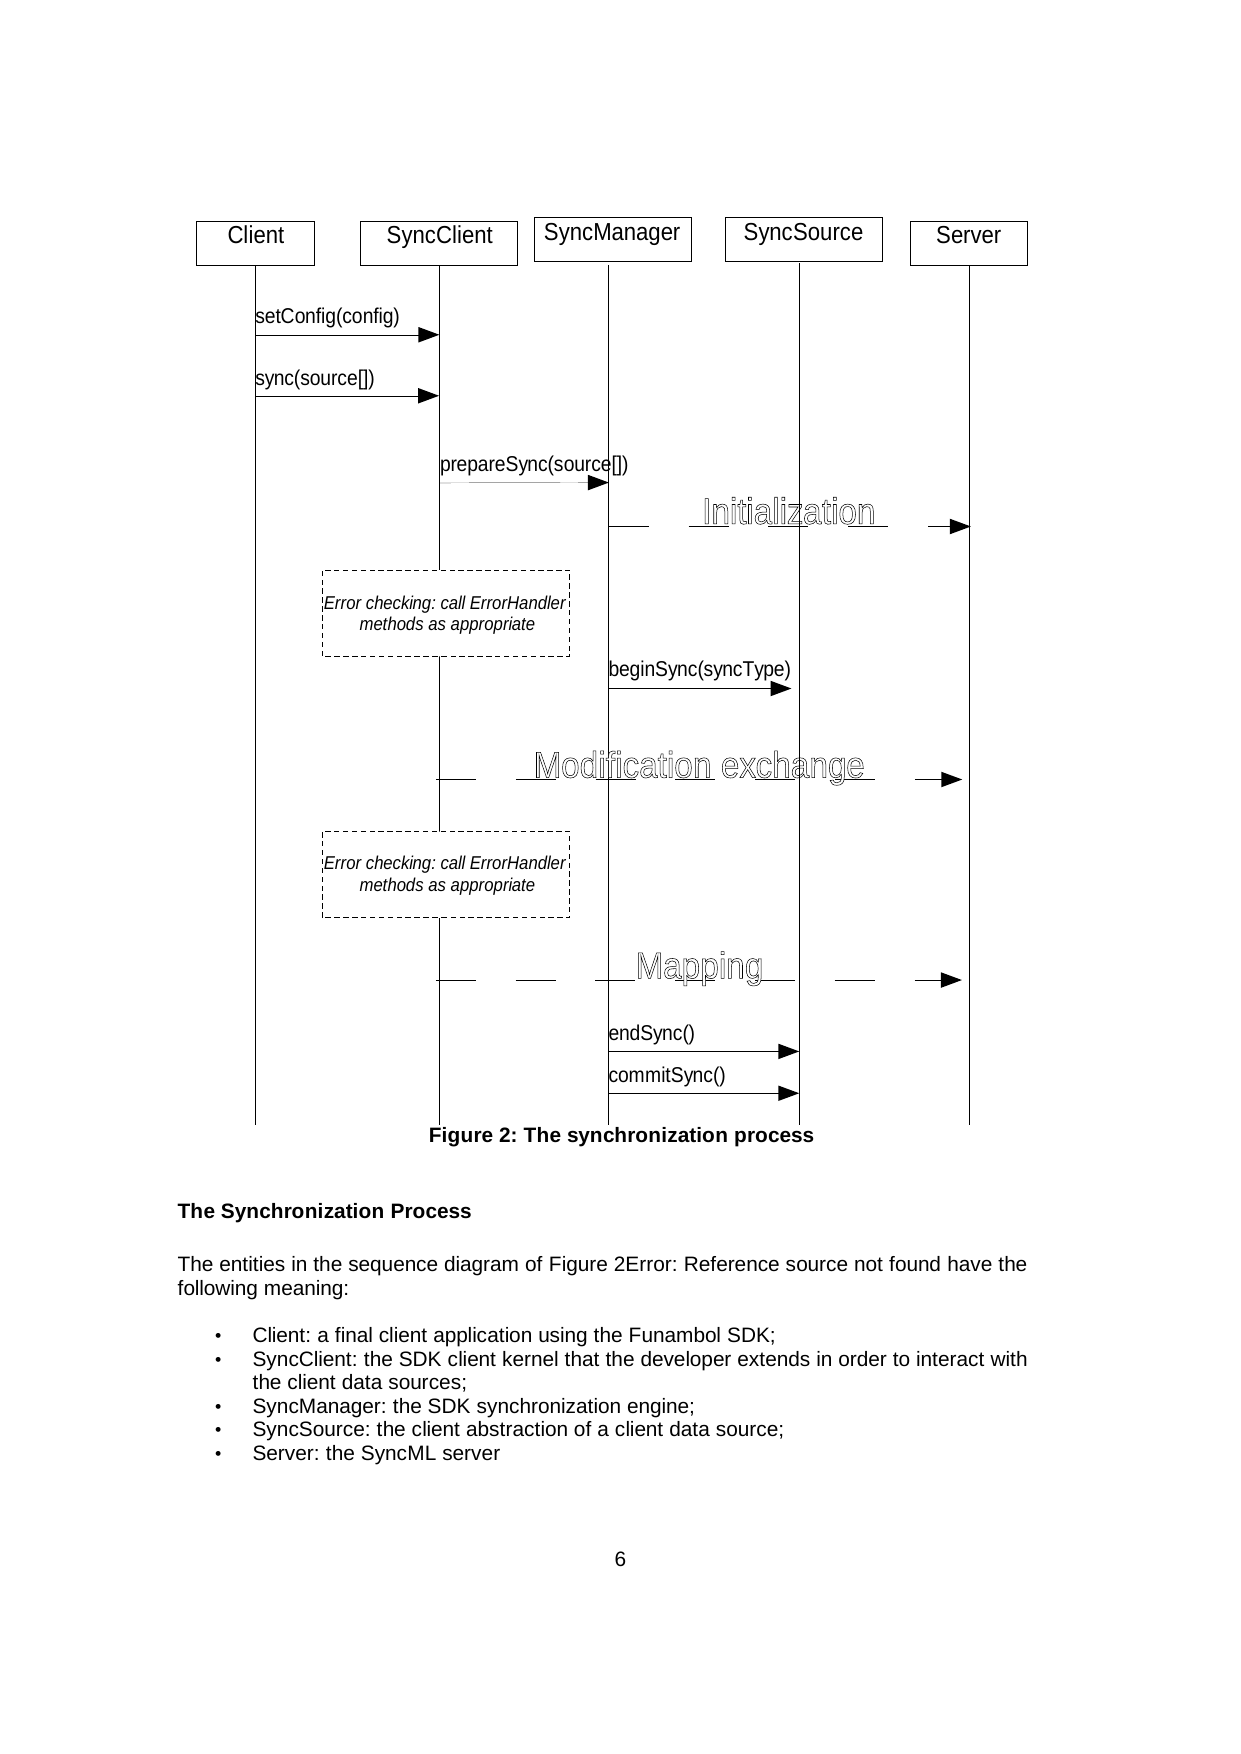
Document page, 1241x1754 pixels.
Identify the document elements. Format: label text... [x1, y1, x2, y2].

subtitle The Synchronization Process [177, 177, 1064, 1223]
list Client: a final client application using the Funambol SDK; [215, 1323, 1063, 1347]
text The entities in the sequence diagram of Figure 2 have the following meaning: [177, 1253, 1063, 1300]
text Figure 2: The synchronization process [178, 202, 1064, 1147]
list Server: the SyncML server [215, 1441, 1063, 1465]
list SyncSource: the client abstraction of a client data source; [215, 1418, 1063, 1441]
list SyncManager: the SDK synchronization engine; [215, 1394, 1063, 1418]
list SyncClient: the SDK client kernel that the developer extends in order to interact with the client data sources; [215, 1347, 1063, 1394]
